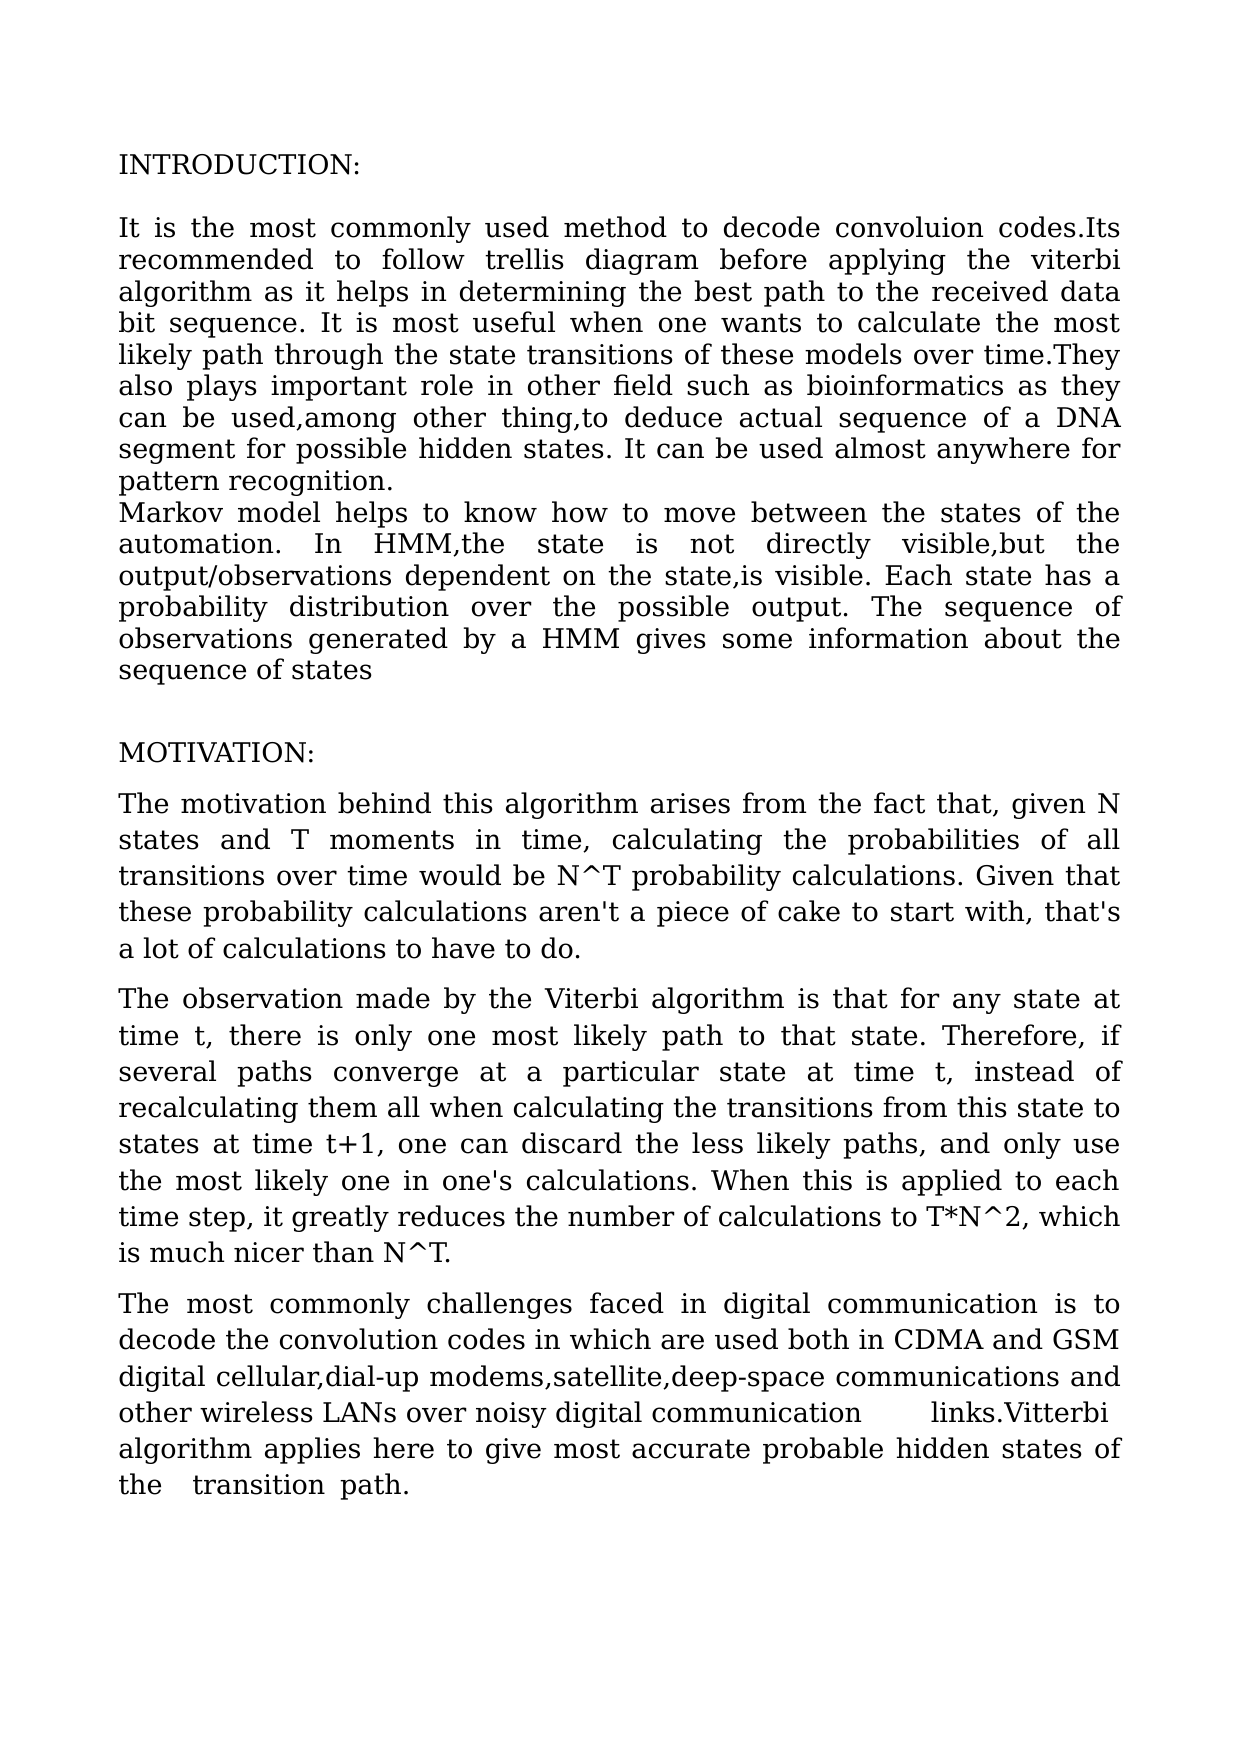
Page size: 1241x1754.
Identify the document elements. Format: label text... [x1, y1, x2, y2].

text It is the most commonly used method to decode convoluion codes.Its recommended to follow trellis diagram before applying the viterbi algorithm as it helps in determining the best path to the received data bit sequence. It is most useful when one wants to calculate the most likely path through the state transitions of these models over time.They also plays important role in other field such as bioinformatics as they can be used,among other thing,to deduce actual sequence of a DNA segment for possible hidden states. It can be used almost anywhere for pattern recognition. [118, 213, 1122, 497]
text The observation made by the Viterbi algorithm is that for any state at time t, there is only one most likely path to that state. Therefore, if several paths converge at a particular state at time t, instead of recalculating them all when calculating the transitions from this state to states at time t+1, one can discard the less likely paths, and only use the most likely one in one's calculations. When this is applied to each time step, it greatly reduces the number of calculations to T*N^2, which is much nicer than N^T. [118, 984, 1122, 1269]
text INTRODUCTION: [118, 150, 1122, 181]
text MOTIVATION: [118, 737, 1122, 769]
text The most commonly challenges faced in digital communication is to decode the convolution codes in which are used both in CDMA and GSM digital cellular,dial-up modems,satellite,deep-space communications and other wireless LANs over noisy digital communication links.Vitterbi algorithm applies here to give most accurate probable hidden states of the transition path. [118, 1288, 1122, 1501]
text Markov model helps to know how to move between the states of the automation. In HMM,the state is not directly visible,but the output/observations dependent on the state,is visible. Each state has a probability distribution over the possible output. The sequence of observations generated by a HMM gives some information about the sequence of states [118, 497, 1122, 686]
text The motivation behind this algorithm arises from the fact that, given N states and T moments in time, calculating the probabilities of all transitions over time would be N^T probability calculations. Given that these probability calculations aren't a piece of cake to start with, that's a lot of calculations to have to do. [118, 788, 1122, 964]
